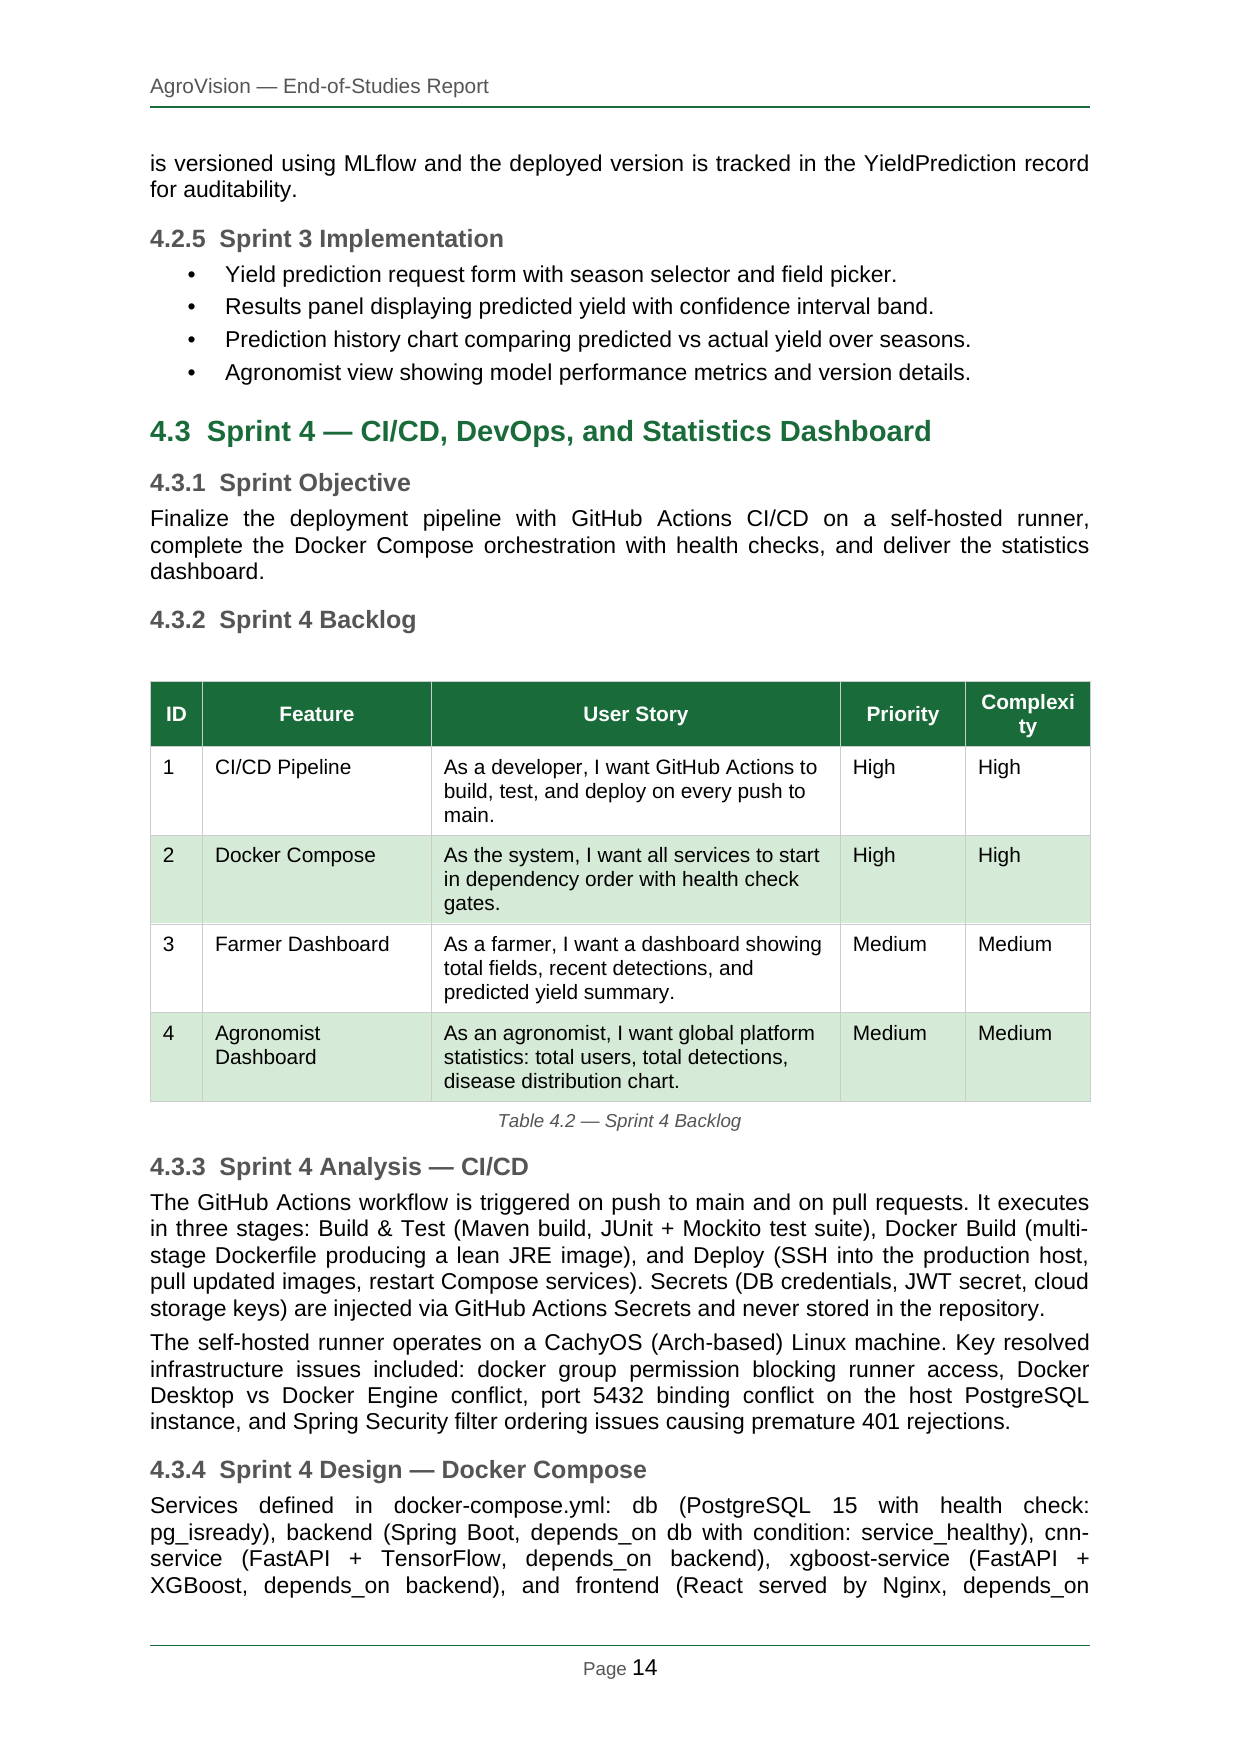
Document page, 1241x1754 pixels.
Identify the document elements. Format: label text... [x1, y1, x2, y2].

subtitle 4.2.5 Sprint 3 Implementation [150, 223, 1090, 252]
table_header Feature [203, 682, 431, 746]
text Services defined in docker-compose.yml: db (PostgreSQL 15 with health check: pg_isready), backend (Spring Boot, depends_on db with condition: service_healthy), cnn-service (FastAPI + TensorFlow, depends_on backend), xgboost-service (FastAPI + XGBoost, depends_on backend), and frontend (React served by Nginx, depends_on [150, 1492, 1090, 1598]
text The GitHub Actions workflow is triggered on push to main and on pull requests. It executes in three stages: Build & Test (Maven build, JUnit + Mockito test suite), Docker Build (multi-stage Dockerfile producing a lean JRE image), and Deploy (SSH into the production host, pull updated images, restart Compose services). Secrets (DB credentials, JWT secret, cloud storage keys) are injected via GitHub Actions Secrets and never stored in the repository. [150, 1189, 1090, 1321]
list Results panel displaying predicted yield with confidence interval band. [187, 293, 1090, 319]
text Finalize the deployment pipeline with GitHub Actions CI/CD on a self-hosted runner, complete the Docker Compose orchestration with health checks, and deliver the statistics dashboard. [150, 505, 1090, 584]
table_cell High [841, 836, 965, 923]
subtitle 4.3 Sprint 4 — CI/CD, DevOps, and Statistics Dashboard [150, 414, 1090, 447]
table_cell 1 [151, 747, 202, 835]
table_cell Medium [966, 925, 1090, 1012]
subtitle 4.3.4 Sprint 4 Design — Docker Compose [150, 1455, 1090, 1484]
table_cell Docker Compose [203, 836, 431, 923]
table_cell Medium [841, 1013, 965, 1101]
table_cell 3 [151, 925, 202, 1012]
table_cell Agronomist Dashboard [203, 1013, 431, 1101]
table_cell High [966, 836, 1090, 923]
table_cell High [841, 747, 965, 835]
table_header Complexity [966, 682, 1090, 746]
table_cell As the system, I want all services to start in dependency order with health check gates. [432, 836, 840, 923]
list Prediction history chart comparing predicted vs actual yield over seasons. [187, 326, 1090, 352]
table_cell High [966, 747, 1090, 835]
table_cell 4 [151, 1013, 202, 1101]
table_cell Medium [966, 1013, 1090, 1101]
subtitle 4.3.1 Sprint Objective [150, 468, 1090, 497]
text Table 4.2 — Sprint 4 Backlog [150, 1109, 1090, 1131]
table_cell Medium [841, 925, 965, 1012]
subtitle 4.3.2 Sprint 4 Backlog [150, 605, 1090, 634]
table_cell As an agronomist, I want global platform statistics: total users, total detections, disease distribution chart. [432, 1013, 840, 1101]
table_header Priority [841, 682, 965, 746]
table_cell Farmer Dashboard [203, 925, 431, 1012]
table_cell As a farmer, I want a dashboard showing total fields, recent detections, and predicted yield summary. [432, 925, 840, 1012]
table_cell CI/CD Pipeline [203, 747, 431, 835]
table_cell As a developer, I want GitHub Actions to build, test, and deploy on every push to main. [432, 747, 840, 835]
subtitle 4.3.3 Sprint 4 Analysis — CI/CD [150, 1152, 1090, 1181]
table_cell 2 [151, 836, 202, 923]
table_header ID [151, 682, 202, 746]
text is versioned using MLflow and the deployed version is tracked in the YieldPrediction record for auditability. [150, 150, 1090, 203]
list Agronomist view showing model performance metrics and version details. [187, 358, 1090, 385]
table_header User Story [432, 682, 840, 746]
list Yield prediction request form with season selector and field picker. [187, 261, 1090, 287]
text The self-hosted runner operates on a CachyOS (Arch-based) Linux machine. Key resolved infrastructure issues included: docker group permission blocking runner access, Docker Desktop vs Docker Engine conflict, port 5432 binding conflict on the host PostgreSQL instance, and Spring Security filter ordering issues causing premature 401 rejections. [150, 1329, 1090, 1434]
